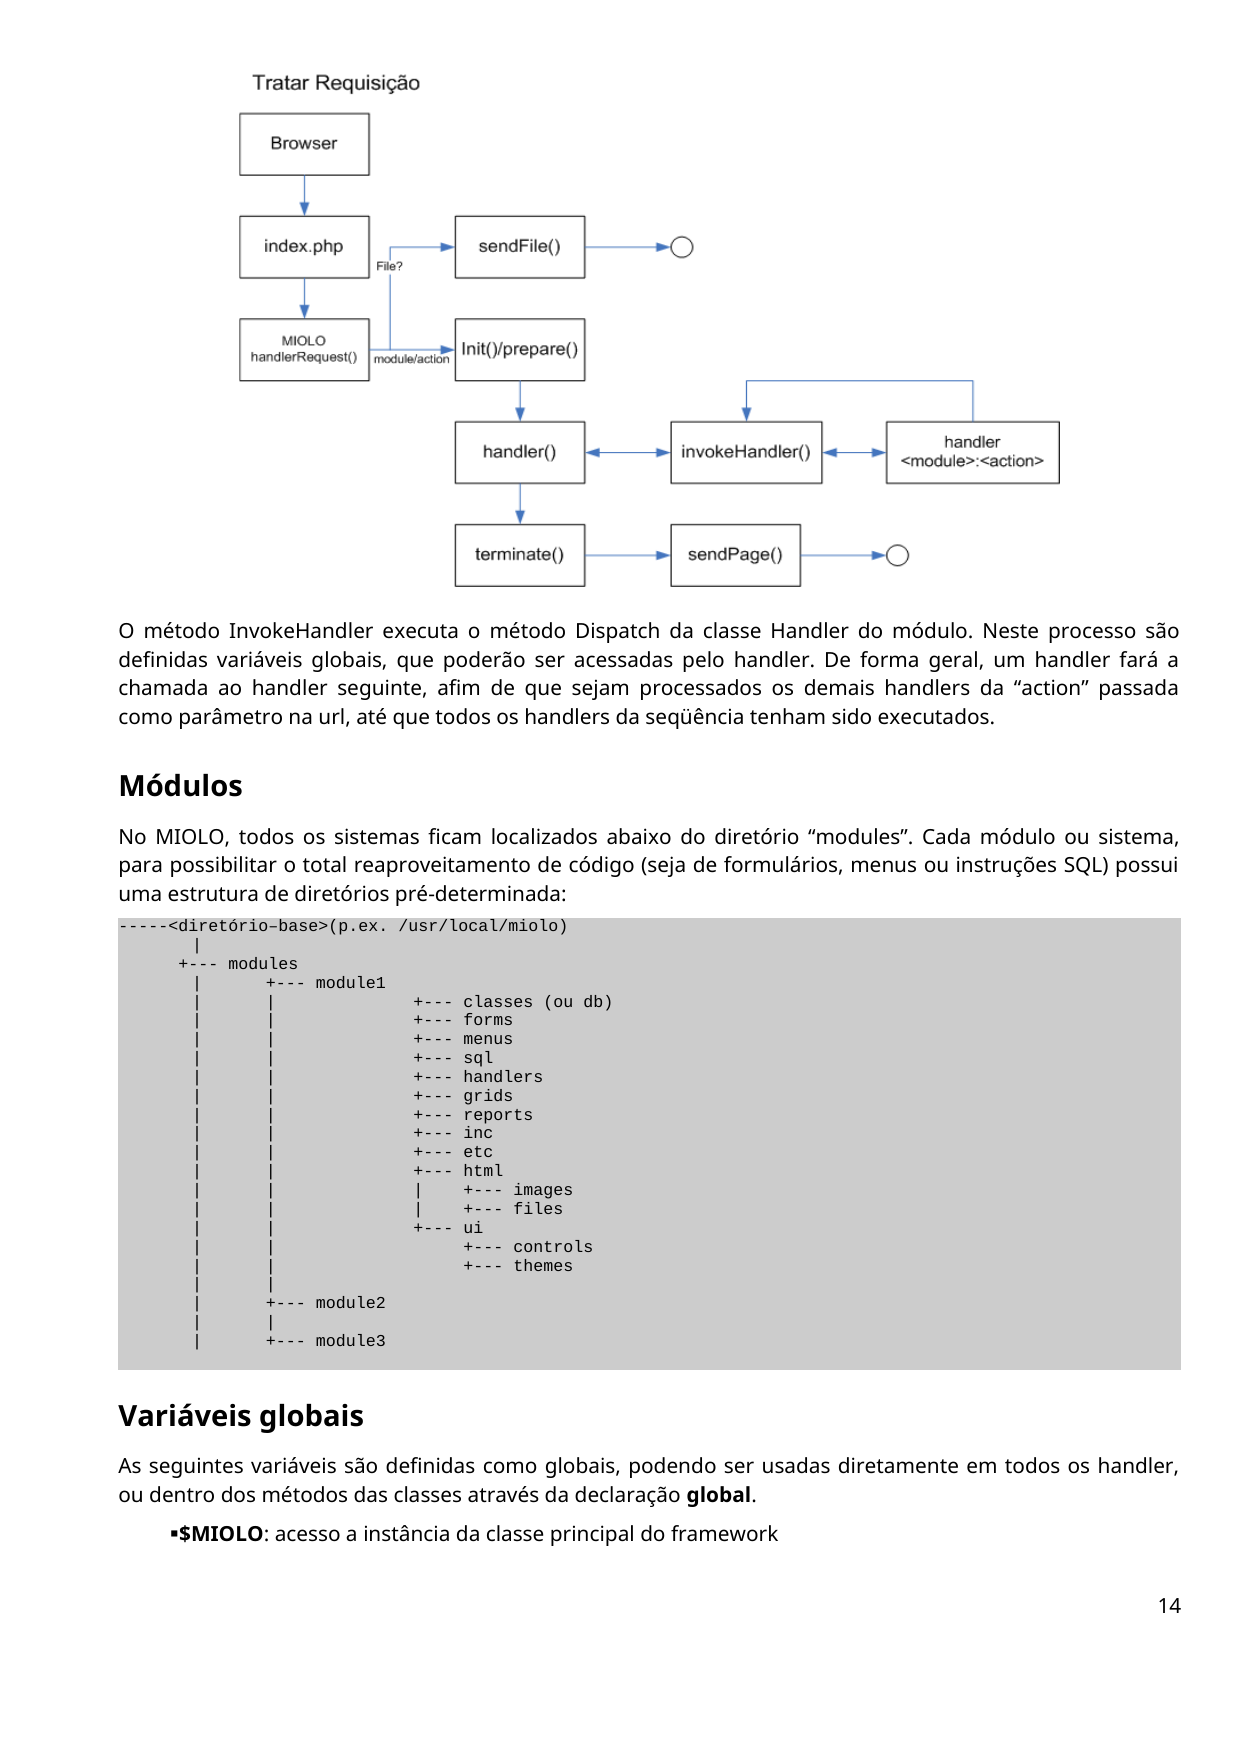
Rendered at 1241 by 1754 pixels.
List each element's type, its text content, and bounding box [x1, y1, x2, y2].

text | | +--- sql [118, 1050, 1181, 1068]
picture [239, 68, 1060, 587]
text No MIOLO, todos os sistemas ficam localizados abaixo do diretório “modules”. Cada módulo ou sistema, para possibilitar o total reaproveitamento de código (seja de formulários, menus ou instruções SQL) possui uma estrutura de diretórios pré-determinada: [118, 822, 1181, 907]
text | | +--- controls [118, 1238, 1181, 1257]
text | | | +--- images [118, 1182, 1181, 1201]
text | | +--- forms [118, 1012, 1181, 1031]
text | +--- module1 [118, 974, 1181, 993]
text +--- modules [118, 955, 1181, 974]
text | | [118, 1314, 1181, 1332]
text | | +--- grids [118, 1087, 1181, 1106]
text | | +--- classes (ou db) [118, 993, 1181, 1012]
subtitle Módulos [118, 766, 1181, 805]
list $MIOLO: acesso a instância da classe principal do framework [169, 1519, 1181, 1547]
text | | +--- inc [118, 1125, 1181, 1144]
text | | [118, 1276, 1181, 1295]
text O método InvokeHandler executa o método Dispatch da classe Handler do módulo. Neste processo são definidas variáveis globais, que poderão ser acessadas pelo handler. De forma geral, um handler fará a chamada ao handler seguinte, afim de que sejam processados os demais handlers da “action” passada como parâmetro na url, até que todos os handlers da seqüência tenham sido executados. [118, 616, 1181, 730]
text | | | +--- files [118, 1201, 1181, 1219]
text As seguintes variáveis são definidas como globais, podendo ser usadas diretamente em todos os handler, ou dentro dos métodos das classes através da declaração global. [118, 1452, 1181, 1508]
text | | +--- ui [118, 1219, 1181, 1238]
text | | +--- etc [118, 1144, 1181, 1163]
text | [118, 937, 1181, 955]
text -----<diretório–base>(p.ex. /usr/local/miolo) [118, 918, 1181, 937]
text | | +--- reports [118, 1106, 1181, 1125]
text | +--- module2 [118, 1295, 1181, 1314]
text | | +--- menus [118, 1031, 1181, 1050]
text | | +--- html [118, 1163, 1181, 1182]
subtitle Variáveis globais [118, 1395, 1181, 1435]
text | | +--- handlers [118, 1068, 1181, 1087]
text | | +--- themes [118, 1257, 1181, 1276]
text | +--- module3 [118, 1332, 1181, 1351]
